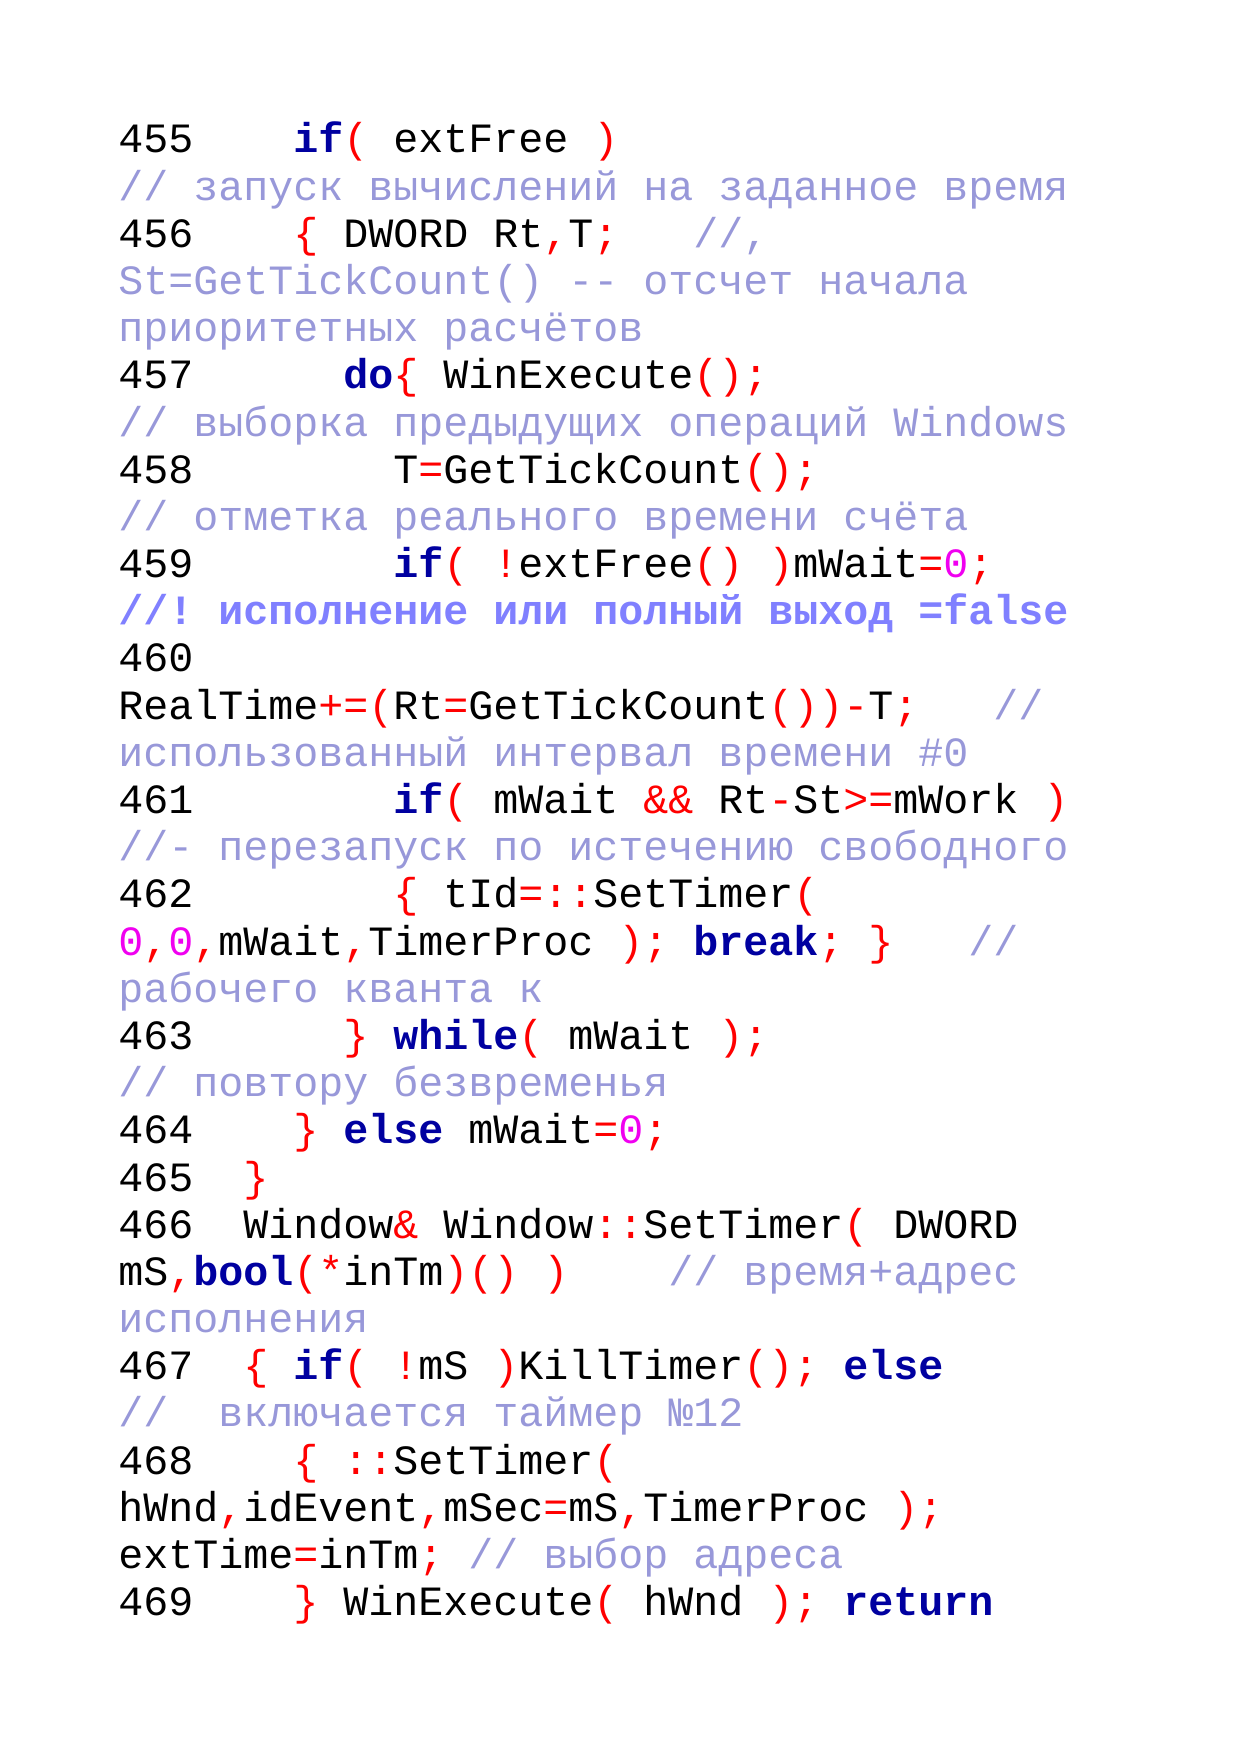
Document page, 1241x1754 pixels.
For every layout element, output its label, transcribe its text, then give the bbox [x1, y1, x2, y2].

subtitle 469 } WinExecute( hWnd ); return *this; // очистка очереди Windows [118, 1581, 343, 1628]
subtitle 463 } while( mWait ); // повтору безвременья [118, 1015, 1122, 1109]
subtitle 468 { ::SetTimer( hWnd,idEvent,mSec=mS,TimerProc ); extTime=inTm; // выбор адреса [118, 1439, 393, 1534]
subtitle 468 { ::SetTimer( hWnd,idEvent,mSec=mS,TimerProc ); extTime=inTm; // выбор адреса [418, 1439, 1122, 1581]
subtitle 469 } WinExecute( hWnd ); return *this; // очистка очереди Windows [593, 1581, 643, 1628]
subtitle 456 { DWORD Rt,T; //, St=GetTickCount() -- отсчет начала приоритетных расчётов [118, 212, 1122, 354]
subtitle 459 if( !extFree() )mWait=0; //! исполнение или полный выход =false [118, 543, 1122, 637]
subtitle 464 } else mWait=0; [593, 1109, 1122, 1156]
subtitle 466 Window& Window::SetTimer( DWORD mS,bool(*inTm)() ) // время+адрес исполнения [118, 1203, 1122, 1345]
subtitle 457 do{ WinExecute(); // выборка предыдущих операций Windows [118, 354, 1122, 448]
subtitle 465 } [118, 1156, 1122, 1203]
subtitle 467 { if( !mS )KillTimer(); else // включается таймер №12 [118, 1345, 1122, 1439]
subtitle 460 RealTime+=(Rt=GetTickCount())-T; // использованный интервал времени #0 [118, 637, 1122, 779]
subtitle 461 if( mWait && Rt-St>=mWork ) //- перезапуск по истечению свободного [118, 779, 1122, 873]
subtitle 455 if( extFree ) // запуск вычислений на заданное время [118, 118, 1122, 212]
subtitle 469 } WinExecute( hWnd ); return *this; // очистка очереди Windows [768, 1581, 1122, 1628]
subtitle 464 } else mWait=0; [118, 1109, 468, 1156]
subtitle 462 { tId=::SetTimer( 0,0,mWait,TimerProc ); break; } // рабочего кванта к [118, 873, 1122, 1015]
subtitle 458 T=GetTickCount(); // отметка реального времени счёта [118, 448, 1122, 543]
